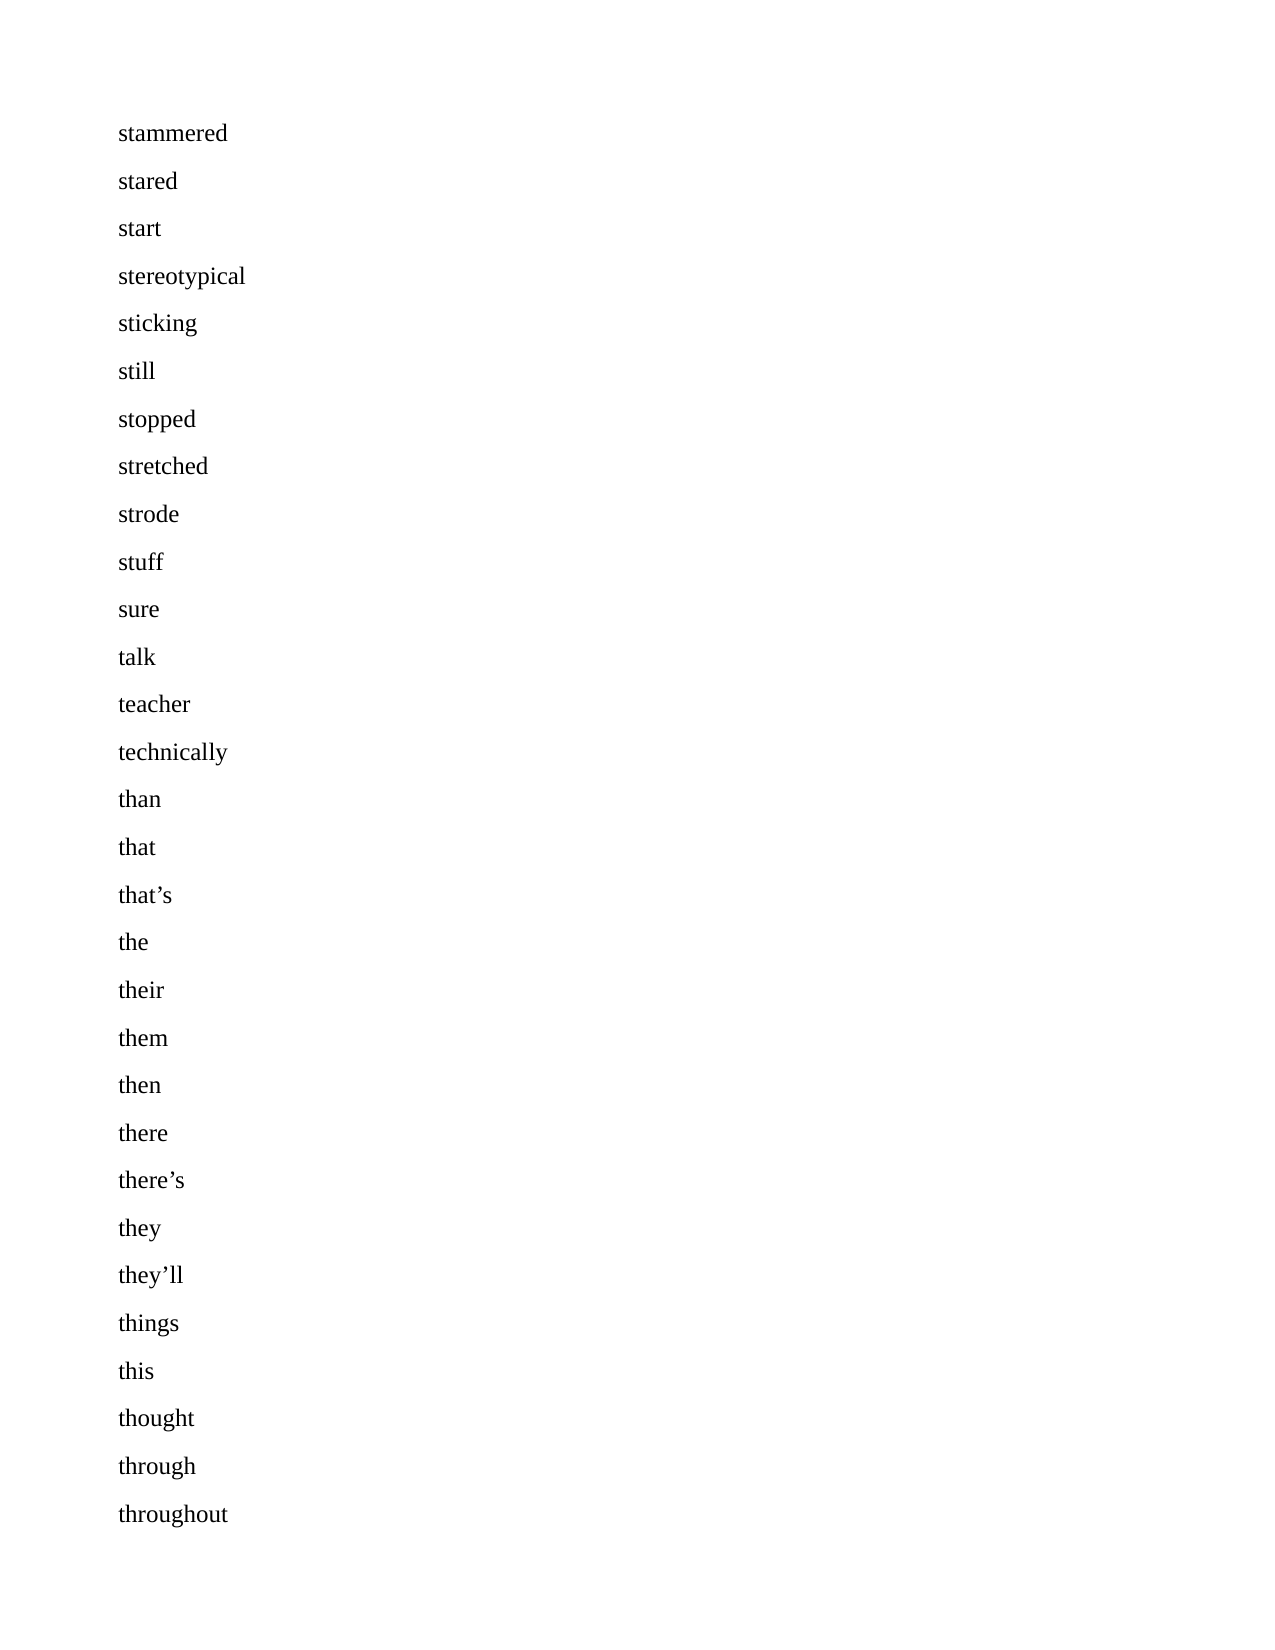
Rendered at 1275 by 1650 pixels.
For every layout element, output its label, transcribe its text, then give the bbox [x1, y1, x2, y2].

text start [118, 213, 1157, 242]
text stereotypical [118, 261, 1157, 290]
text sure [118, 594, 1157, 623]
text their [118, 975, 1157, 1004]
text things [118, 1308, 1157, 1337]
text that’s [118, 880, 1157, 908]
text they [118, 1213, 1157, 1242]
text talk [118, 642, 1157, 671]
text teacher [118, 689, 1157, 718]
text there’s [118, 1165, 1157, 1194]
text them [118, 1023, 1157, 1051]
text then [118, 1070, 1157, 1099]
text they’ll [118, 1261, 1157, 1289]
text technically [118, 737, 1157, 766]
text this [118, 1356, 1157, 1384]
text thought [118, 1403, 1157, 1432]
text still [118, 356, 1157, 385]
text stared [118, 166, 1157, 194]
text stretched [118, 451, 1157, 480]
text that [118, 832, 1157, 861]
text stuff [118, 547, 1157, 575]
text stopped [118, 404, 1157, 432]
text throughout [118, 1499, 1157, 1527]
text stammered [118, 118, 1157, 147]
text the [118, 927, 1157, 956]
text through [118, 1451, 1157, 1480]
text sticking [118, 308, 1157, 337]
text than [118, 784, 1157, 813]
text there [118, 1118, 1157, 1147]
text strode [118, 499, 1157, 528]
